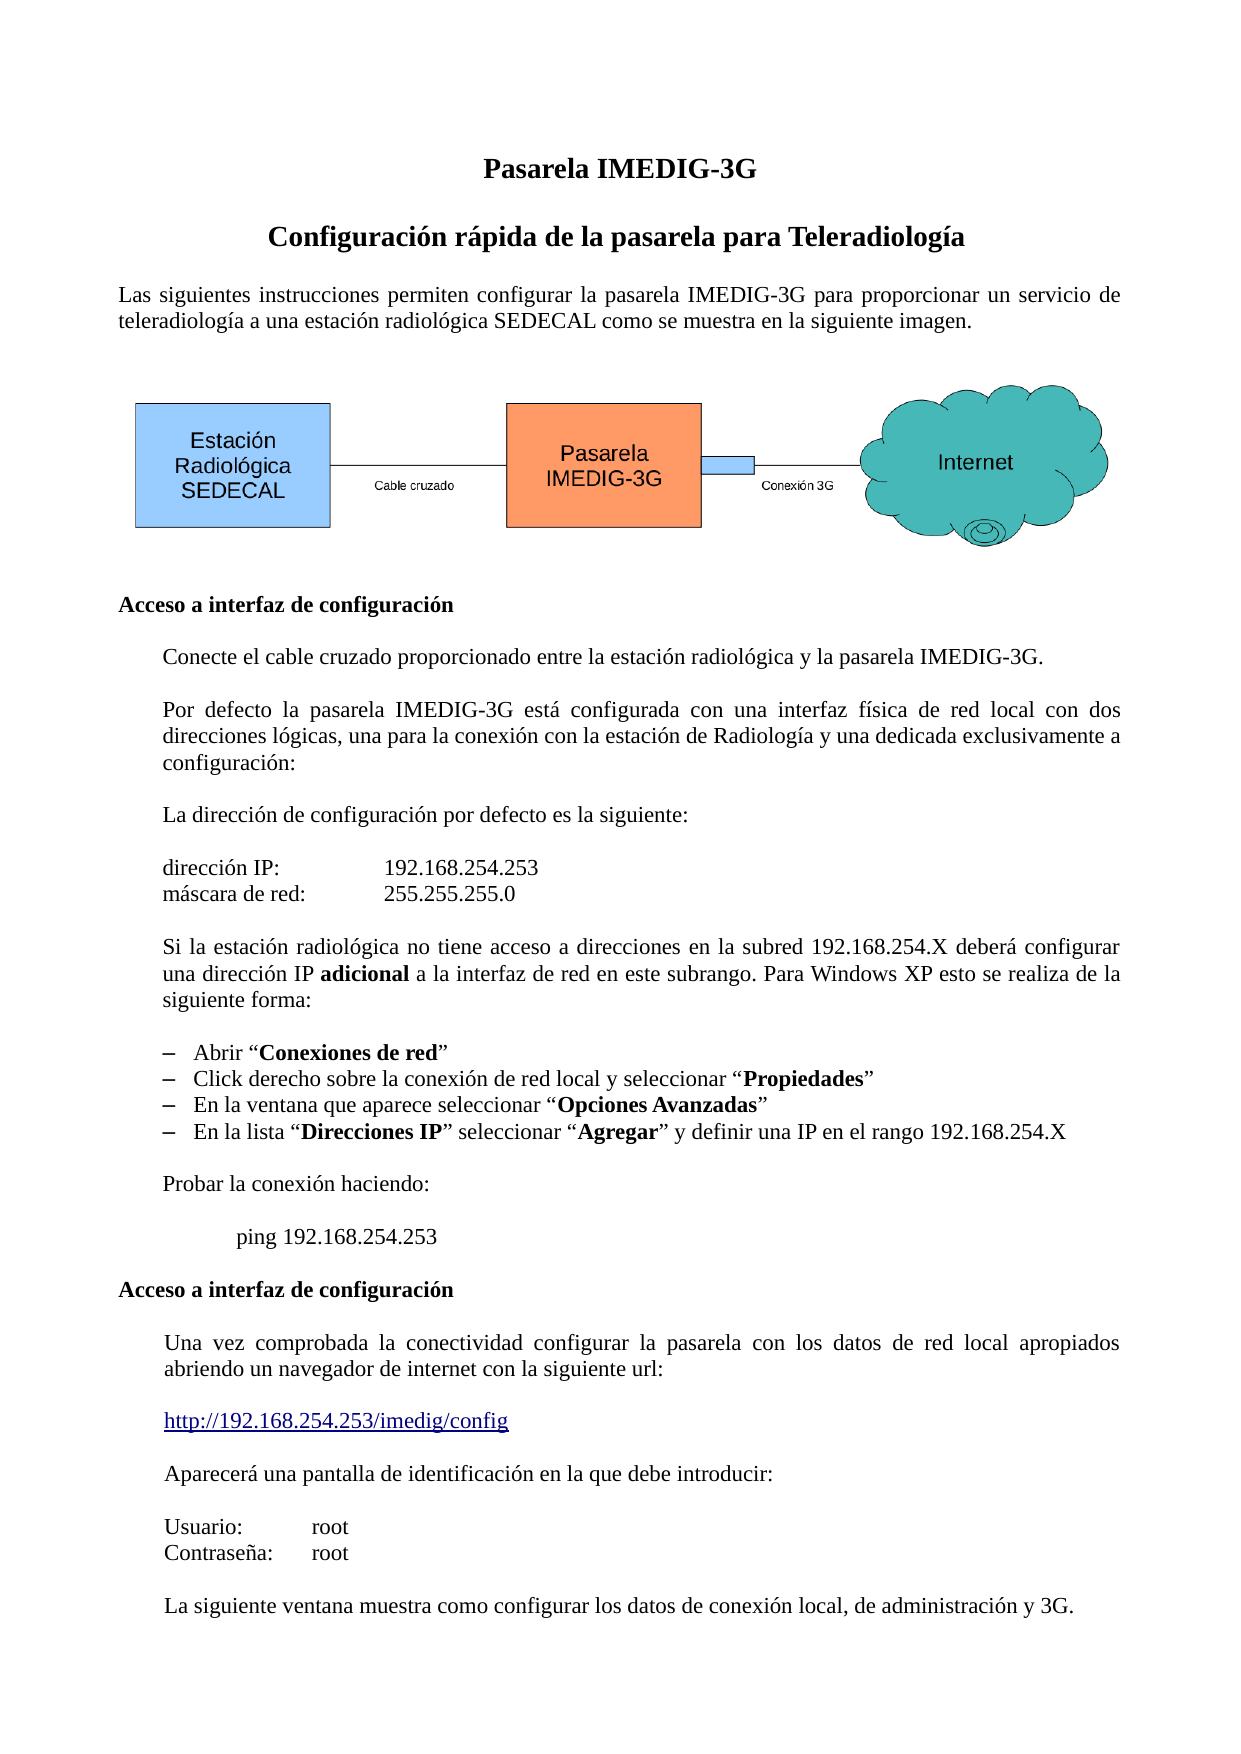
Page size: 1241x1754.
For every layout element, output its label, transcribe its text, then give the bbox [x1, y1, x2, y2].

text Contraseña: root [164, 1539, 1122, 1566]
text Aparecerá una pantalla de identificación en la que debe introducir: [164, 1460, 1122, 1487]
text Probar la conexión haciendo: [162, 1170, 1122, 1197]
text La dirección de configuración por defecto es la siguiente: [162, 801, 1122, 828]
text dirección IP: 192.168.254.253 [162, 854, 1122, 881]
text Acceso a interfaz de configuración [118, 591, 1122, 617]
text Una vez comprobada la conectividad configurar la pasarela con los datos de red local apropiados abriendo un navegador de internet con la siguiente url: [164, 1328, 1122, 1381]
text Si la estación radiológica no tiene acceso a direcciones en la subred 192.168.254.X deberá configurar una dirección IP adicional a la interfaz de red en este subrango. Para Windows XP esto se realiza de la siguiente forma: [162, 933, 1122, 1012]
text Usuario: root [164, 1513, 1122, 1539]
text Las siguientes instrucciones permiten configurar la pasarela IMEDIG-3G para proporcionar un servicio de teleradiología a una estación radiológica SEDECAL como se muestra en la siguiente imagen. [118, 281, 1122, 334]
text ping 192.168.254.253 [162, 1223, 1122, 1249]
list Abrir “Conexiones de red” [162, 1039, 1122, 1065]
text Pasarela IMEDIG-3G [118, 152, 1122, 185]
text Configuración rápida de la pasarela para Teleradiología [118, 219, 1122, 252]
list En la lista “Direcciones IP” seleccionar “Agregar” y definir una IP en el rango 192.168.254.X [162, 1118, 1122, 1144]
text La siguiente ventana muestra como configurar los datos de conexión local, de administración y 3G. [164, 1592, 1122, 1618]
list En la ventana que aparece seleccionar “Opciones Avanzadas” [162, 1091, 1122, 1118]
picture [118, 360, 1123, 565]
text Conecte el cable cruzado proporcionado entre la estación radiológica y la pasarela IMEDIG-3G. [162, 643, 1122, 670]
text http://192.168.254.253/imedig/config [164, 1408, 1122, 1434]
text Acceso a interfaz de configuración [118, 1276, 1122, 1302]
text máscara de red: 255.255.255.0 [162, 881, 1122, 907]
text Por defecto la pasarela IMEDIG-3G está configurada con una interfaz física de red local con dos direcciones lógicas, una para la conexión con la estación de Radiología y una dedicada exclusivamente a configuración: [162, 696, 1122, 775]
list Click derecho sobre la conexión de red local y seleccionar “Propiedades” [162, 1065, 1122, 1091]
